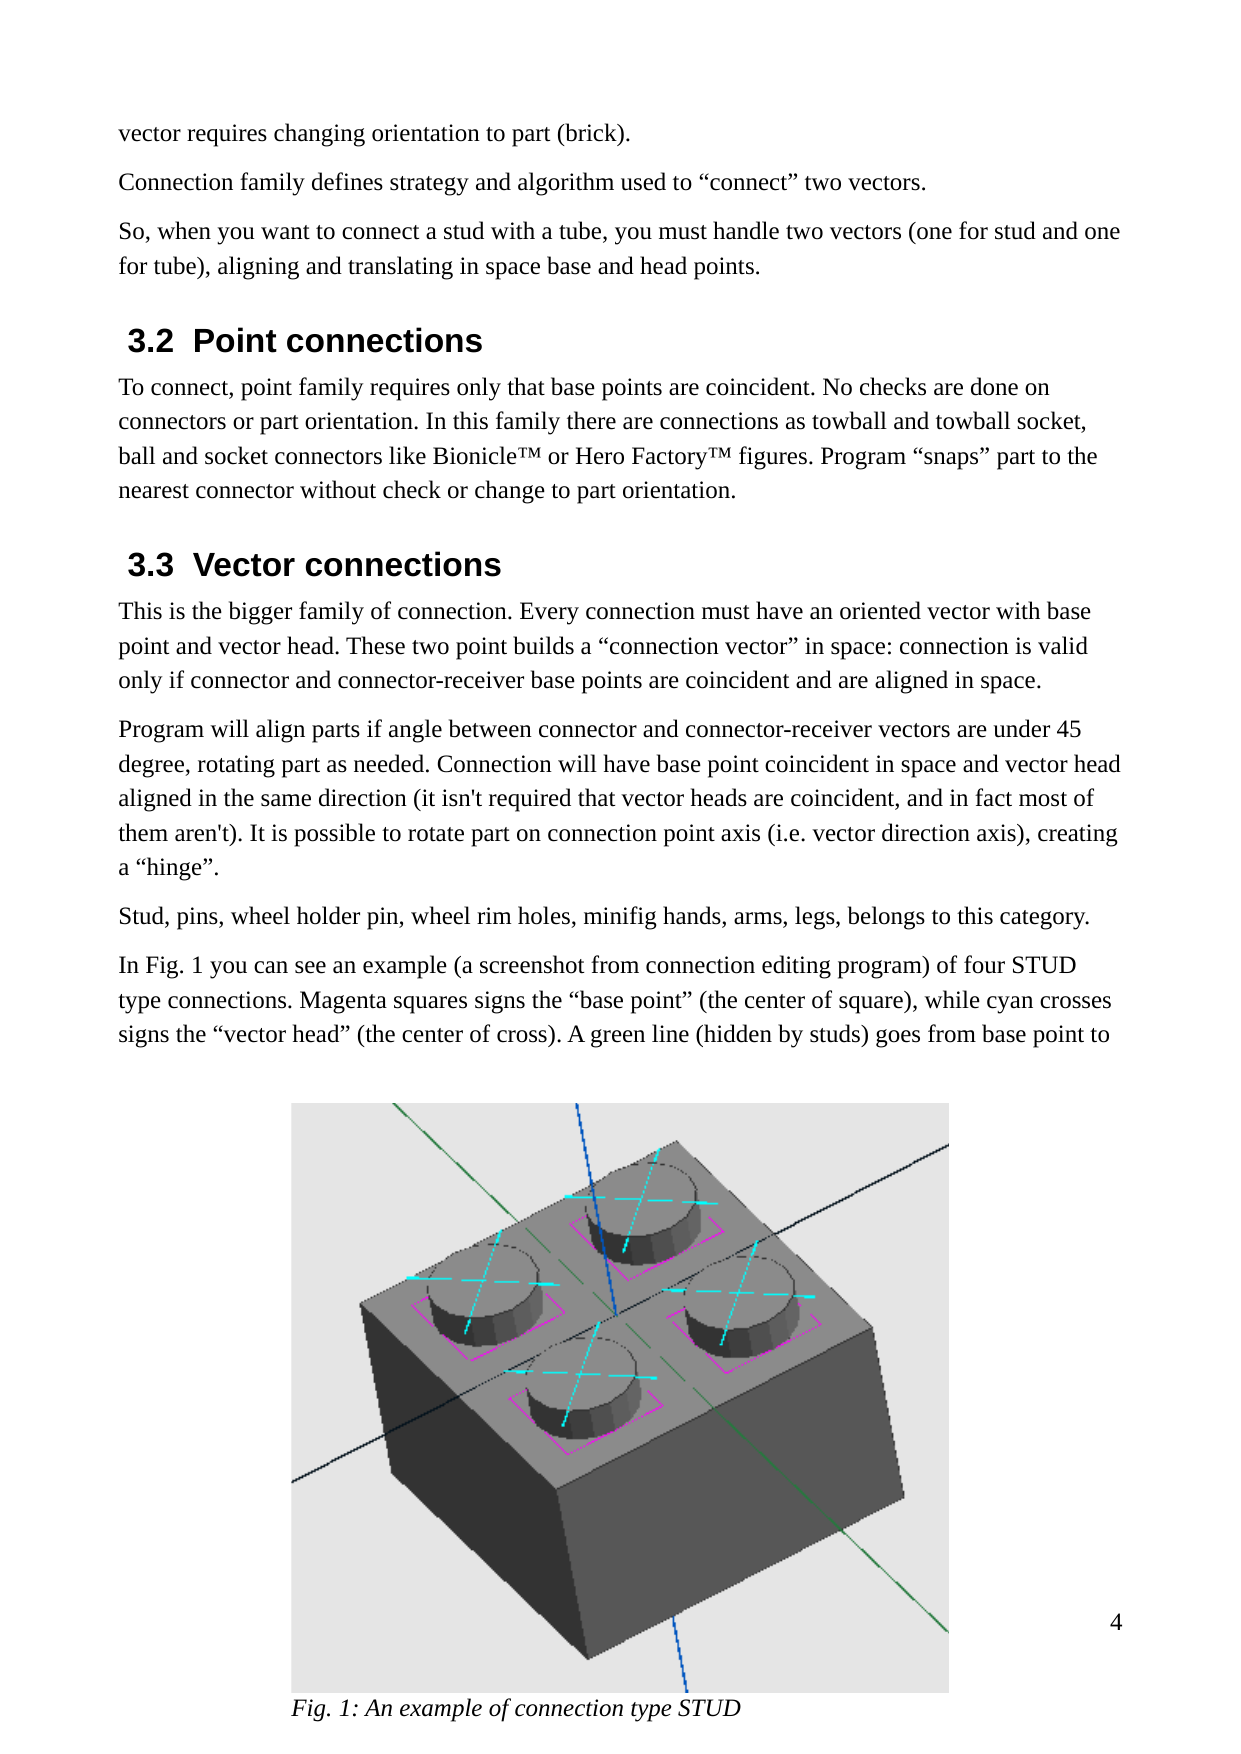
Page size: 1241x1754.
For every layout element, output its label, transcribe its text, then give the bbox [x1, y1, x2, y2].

picture [291, 1103, 949, 1693]
text Program will align parts if angle between connector and connector-receiver vectors are under 45 degree, rotating part as needed. Connection will have base point coincident in space and vector head aligned in the same direction (it isn't required that vector heads are coincident, and in fact most of them aren't). It is possible to rotate part on connection point axis (i.e. vector direction axis), creating a “hinge”. [118, 714, 1122, 881]
text This is the bigger family of connection. Every connection must have an oriented vector with base point and vector head. These two point builds a “connection vector” in space: connection is valid only if connector and connector-receiver base points are coincident and are aligned in space. [118, 596, 1122, 694]
text vector requires changing orientation to part (brick). [118, 118, 1122, 147]
text Connection family defines strategy and algorithm used to “connect” two vectors. [118, 167, 1122, 196]
subtitle Vector connections [118, 545, 1122, 584]
text Stud, pins, wheel holder pin, wheel rim holes, minifig hands, arms, legs, belongs to this category. [118, 901, 1122, 930]
text Fig. 1: An example of connection type STUD [291, 1693, 949, 1722]
subtitle Point connections [118, 321, 1122, 359]
text So, when you want to connect a stud with a tube, you must handle two vectors (one for stud and one for tube), aligning and translating in space base and head points. [118, 216, 1122, 279]
text [291, 1091, 949, 1103]
text In Fig. 1 you can see an example (a screenshot from connection editing program) of four STUD type connections. Magenta squares signs the “base point” (the center of square), while cyan crosses signs the “vector head” (the center of cross). A green line (hidden by studs) goes from base point to [118, 950, 1122, 1048]
text To connect, point family requires only that base points are coincident. No checks are done on connectors or part orientation. In this family there are connections as towball and towball socket, ball and socket connectors like Bionicle™ or Hero Factory™ figures. Program “snaps” part to the nearest connector without check or change to part orientation. [118, 372, 1122, 504]
